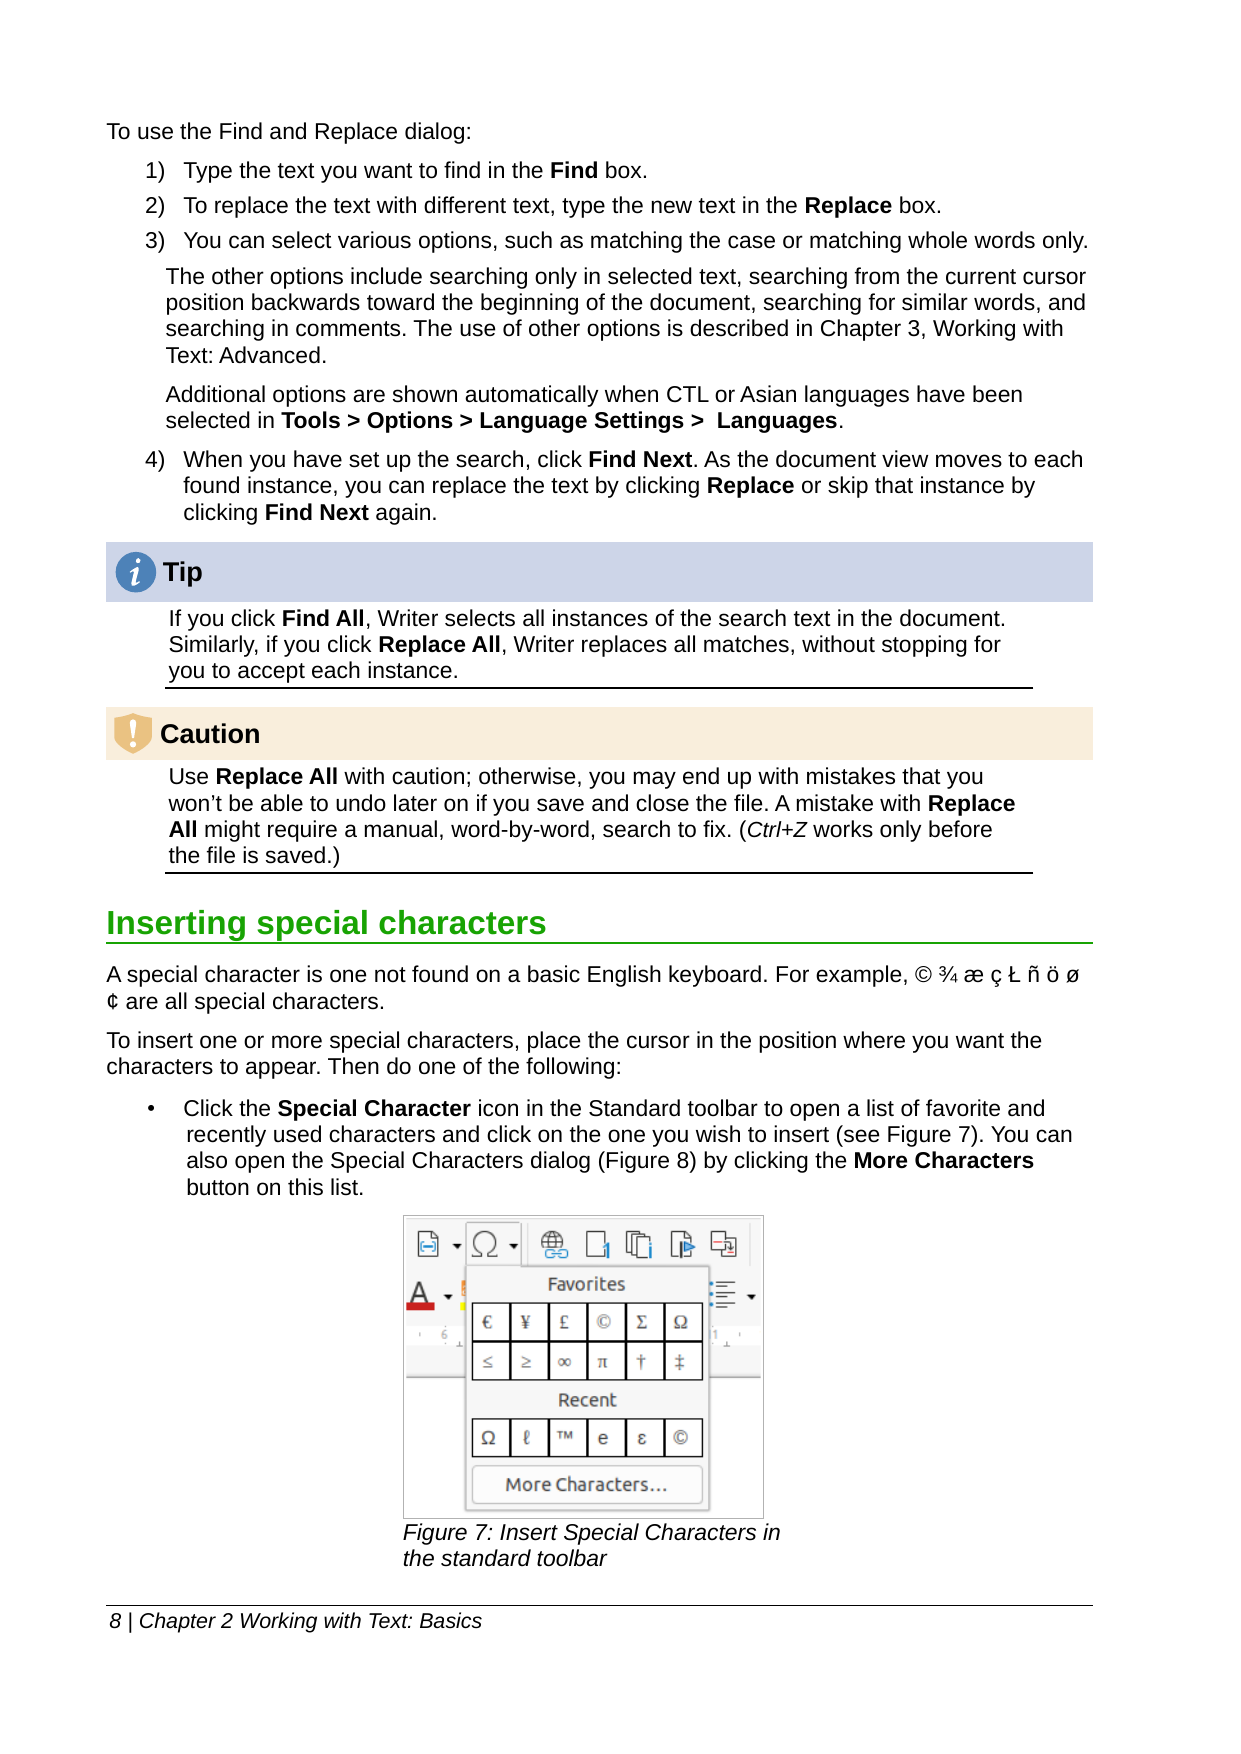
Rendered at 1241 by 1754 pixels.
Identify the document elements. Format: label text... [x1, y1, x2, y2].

list To insert one or more special characters, place the cursor in the position where you want the characters to appear. Then do one of the following: [106, 1027, 1093, 1079]
list Type the text you want to find in the Find box. [165, 157, 1093, 183]
list Click the Special Character icon in the Standard toolbar to open a list of favorite and recently used characters and click on the one you wish to insert (see Figure 7). You can also open the Special Characters dialog (Figure 8) by clicking the More Characters button on this list. [144, 1092, 1093, 1203]
subtitle Inserting special characters [106, 903, 1093, 942]
list A special character is one not found on a basic English keyboard. For example, © ¾ æ ç Ł ñ ö ø ¢ are all special characters. [106, 961, 1093, 1014]
list You can select various options, such as matching the case or matching whole words only. [165, 227, 1093, 254]
subtitle Tip [106, 542, 1093, 602]
text The other options include searching only in selected text, searching from the current cursor position backwards toward the beginning of the document, searching for similar words, and searching in comments. The use of other options is described in Chapter 3, Working with Text: Advanced. [165, 263, 1093, 368]
subtitle Caution [106, 707, 1093, 760]
text Additional options are shown automatically when CTL or Asian languages have been selected in Tools > Options > Language Settings > Languages. [165, 381, 1093, 433]
text Use Replace All with caution; otherwise, you may end up with mistakes that you won’t be able to undo later on if you save and close the file. A mistake with Replace All might require a manual, word-by-word, search to fix. (Ctrl+Z works only before the file is saved.) [165, 760, 1033, 872]
text Figure 7: Insert Special Characters in the standard toolbar [403, 1215, 796, 1571]
list When you have set up the search, click Find Next. As the document view moves to each found instance, you can replace the text by clicking Replace or skip that instance by clicking Find Next again. [165, 446, 1093, 525]
list To replace the text with different text, type the new text in the Replace box. [165, 192, 1093, 218]
picture [406, 1218, 761, 1516]
list To use the Find and Replace dialog: [106, 118, 1093, 144]
text If you click Find All, Writer selects all instances of the search text in the document. Similarly, if you click Replace All, Writer replaces all matches, without stopping for you to accept each instance. [165, 602, 1033, 687]
